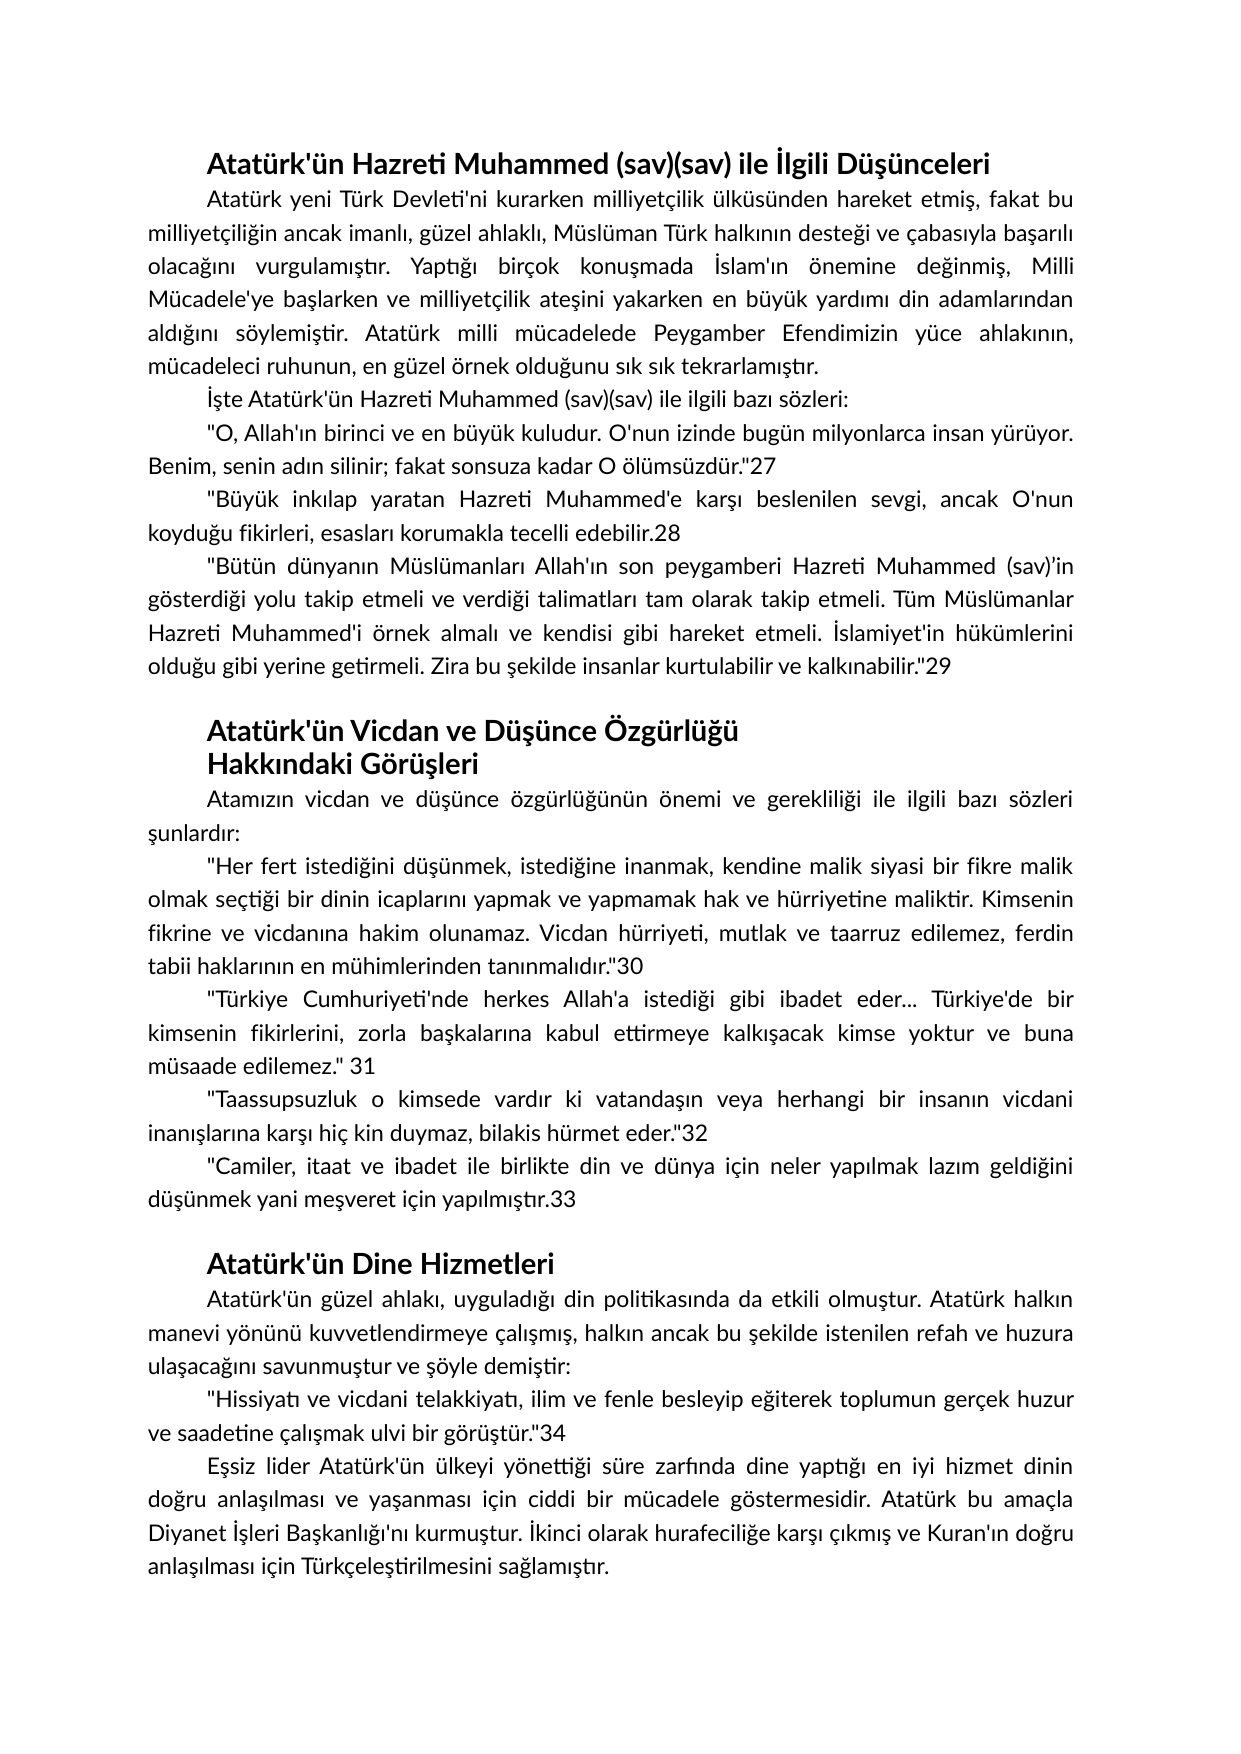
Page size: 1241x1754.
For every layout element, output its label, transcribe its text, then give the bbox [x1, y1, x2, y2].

text "Taassupsuzluk o kimsede vardır ki vatandaşın veya herhangi bir insanın vicdani inanışlarına karşı hiç kin duymaz, bilakis hürmet eder."32 [148, 1081, 1075, 1148]
text "O, Allah'ın birinci ve en büyük kuludur. O'nun izinde bugün milyonlarca insan yürüyor. Benim, senin adın silinir; fakat sonsuza kadar O ölümsüzdür."27 [148, 414, 1075, 481]
subtitle Atatürk'ün Vicdan ve Düşünce Özgürlüğü [148, 714, 1075, 748]
subtitle Atatürk'ün Dine Hizmetleri [148, 1248, 1075, 1281]
subtitle Hakkındaki Görüşleri [148, 748, 1075, 781]
text "Türkiye Cumhuriyeti'nde herkes Allah'a istediği gibi ibadet eder... Türkiye'de bir kimsenin fikirlerini, zorla başkalarına kabul ettirmeye kalkışacak kimse yoktur ve buna müsaade edilemez." 31 [148, 981, 1075, 1081]
text Atamızın vicdan ve düşünce özgürlüğünün önemi ve gerekliliği ile ilgili bazı sözleri şunlardır: [148, 781, 1075, 848]
text Atatürk'ün güzel ahlakı, uyguladığı din politikasında da etkili olmuştur. Atatürk halkın manevi yönünü kuvvetlendirmeye çalışmış, halkın ancak bu şekilde istenilen refah ve huzura ulaşacağını savunmuştur ve şöyle demiştir: [148, 1281, 1075, 1381]
text İşte Atatürk'ün Hazreti Muhammed (sav)(sav) ile ilgili bazı sözleri: [148, 381, 1075, 414]
text "Camiler, itaat ve ibadet ile birlikte din ve dünya için neler yapılmak lazım geldiğini düşünmek yani meşveret için yapılmıştır.33 [148, 1148, 1075, 1214]
subtitle Atatürk'ün Hazreti Muhammed (sav)(sav) ile İlgili Düşünceleri [148, 148, 1075, 181]
text "Bütün dünyanın Müslümanları Allah'ın son peygamberi Hazreti Muhammed (sav)’in gösterdiği yolu takip etmeli ve verdiği talimatları tam olarak takip etmeli. Tüm Müslümanlar Hazreti Muhammed'i örnek almalı ve kendisi gibi hareket etmeli. İslamiyet'in hükümlerini olduğu gibi yerine getirmeli. Zira bu şekilde insanlar kurtulabilir ve kalkınabilir."29 [148, 548, 1075, 681]
text "Hissiyatı ve vicdani telakkiyatı, ilim ve fenle besleyip eğiterek toplumun gerçek huzur ve saadetine çalışmak ulvi bir görüştür."34 [148, 1381, 1075, 1448]
text Atatürk yeni Türk Devleti'ni kurarken milliyetçilik ülküsünden hareket etmiş, fakat bu milliyetçiliğin ancak imanlı, güzel ahlaklı, Müslüman Türk halkının desteği ve çabasıyla başarılı olacağını vurgulamıştır. Yaptığı birçok konuşmada İslam'ın önemine değinmiş, Milli Mücadele'ye başlarken ve milliyetçilik ateşini yakarken en büyük yardımı din adamlarından aldığını söylemiştir. Atatürk milli mücadelede Peygamber Efendimizin yüce ahlakının, mücadeleci ruhunun, en güzel örnek olduğunu sık sık tekrarlamıştır. [148, 181, 1075, 381]
text "Büyük inkılap yaratan Hazreti Muhammed'e karşı beslenilen sevgi, ancak O'nun koyduğu fikirleri, esasları korumakla tecelli edebilir.28 [148, 481, 1075, 548]
text Eşsiz lider Atatürk'ün ülkeyi yönettiği süre zarfında dine yaptığı en iyi hizmet dinin doğru anlaşılması ve yaşanması için ciddi bir mücadele göstermesidir. Atatürk bu amaçla Diyanet İşleri Başkanlığı'nı kurmuştur. İkinci olarak hurafeciliğe karşı çıkmış ve Kuran'ın doğru anlaşılması için Türkçeleştirilmesini sağlamıştır. [148, 1448, 1075, 1581]
text "Her fert istediğini düşünmek, istediğine inanmak, kendine malik siyasi bir fikre malik olmak seçtiği bir dinin icaplarını yapmak ve yapmamak hak ve hürriyetine maliktir. Kimsenin fikrine ve vicdanına hakim olunamaz. Vicdan hürriyeti, mutlak ve taarruz edilemez, ferdin tabii haklarının en mühimlerinden tanınmalıdır."30 [148, 848, 1075, 981]
